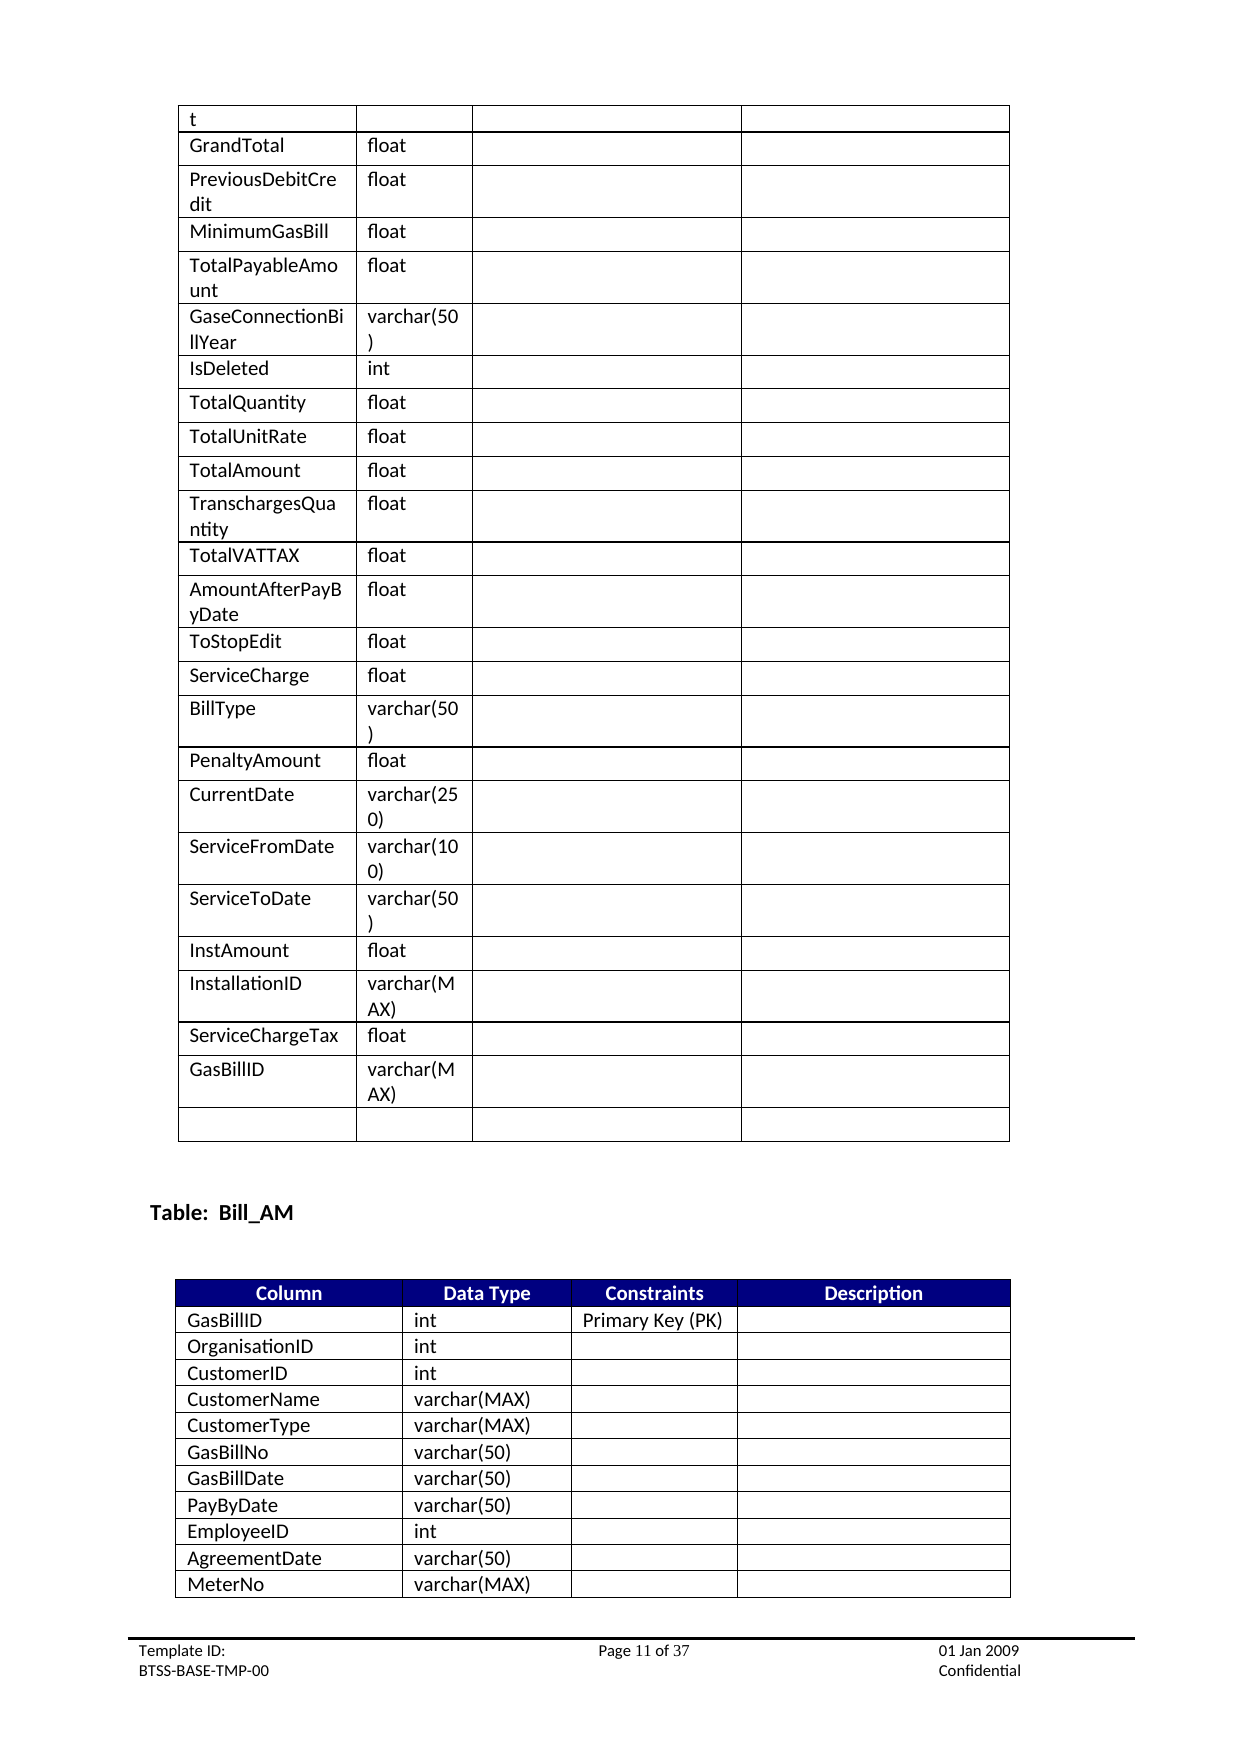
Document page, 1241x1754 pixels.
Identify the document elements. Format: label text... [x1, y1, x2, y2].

table_cell [473, 833, 741, 884]
table_cell [742, 781, 1009, 832]
table_cell MeterNo [176, 1571, 402, 1597]
table_cell [473, 491, 741, 541]
text Table: Bill_AM [150, 1198, 1135, 1226]
table_cell [473, 457, 741, 489]
table_cell BillType [179, 696, 356, 746]
table_cell GasBillID [176, 1307, 402, 1332]
table_cell [473, 628, 741, 661]
table_cell int [357, 356, 472, 388]
table_cell float [357, 423, 472, 456]
table_cell [473, 1023, 741, 1055]
table_cell varchar(MAX) [403, 1386, 571, 1412]
table_cell [742, 937, 1009, 969]
table_cell [742, 1108, 1009, 1141]
table_cell [742, 133, 1009, 165]
table_cell [738, 1466, 1010, 1491]
table_cell [742, 106, 1009, 131]
table_cell TotalQuantity [179, 389, 356, 422]
table_cell CustomerID [176, 1360, 402, 1385]
table_cell [742, 389, 1009, 422]
table_cell [742, 457, 1009, 489]
table_cell [738, 1307, 1010, 1332]
table_cell float [357, 218, 472, 251]
table_cell varchar(MAX) [403, 1413, 571, 1438]
table_cell float [357, 543, 472, 575]
table_cell varchar(50) [357, 696, 472, 746]
table_cell [742, 356, 1009, 388]
table_cell [738, 1571, 1010, 1597]
table_cell float [357, 389, 472, 422]
table_cell [473, 133, 741, 165]
table_cell int [403, 1519, 571, 1544]
table_cell [473, 971, 741, 1021]
table_cell [738, 1333, 1010, 1359]
table_cell TotalVATTAX [179, 543, 356, 575]
table_cell [473, 304, 741, 354]
table_cell [572, 1492, 737, 1517]
table_cell [572, 1413, 737, 1438]
table_cell [179, 1108, 356, 1141]
table_cell [357, 106, 472, 131]
table_cell [742, 833, 1009, 884]
table_cell TotalAmount [179, 457, 356, 489]
table_cell AmountAfterPayByDate [179, 576, 356, 627]
table_cell [742, 628, 1009, 661]
table_cell [742, 304, 1009, 354]
table_cell [473, 218, 741, 251]
table_cell varchar(50) [357, 304, 472, 354]
table_cell TranschargesQuantity [179, 491, 356, 541]
table_cell [473, 696, 741, 746]
table_cell [473, 937, 741, 969]
table_cell [473, 166, 741, 217]
table_cell [742, 662, 1009, 694]
table_cell varchar(50) [357, 885, 472, 936]
table_cell OrganisationID [176, 1333, 402, 1359]
table_cell [572, 1545, 737, 1570]
table_cell ServiceCharge [179, 662, 356, 694]
table_cell varchar(50) [403, 1545, 571, 1570]
table_cell Primary Key (PK) [572, 1307, 737, 1332]
table_cell float [357, 662, 472, 694]
table_cell [742, 252, 1009, 303]
table_cell [473, 885, 741, 936]
table_header Column [176, 1280, 402, 1306]
table_cell float [357, 628, 472, 661]
table_cell varchar(50) [403, 1492, 571, 1517]
table_cell float [357, 1023, 472, 1055]
table_cell int [403, 1307, 571, 1332]
table_cell float [357, 937, 472, 969]
table_cell CurrentDate [179, 781, 356, 832]
table_cell [473, 1056, 741, 1107]
table_cell AgreementDate [176, 1545, 402, 1570]
table_cell [742, 576, 1009, 627]
table_cell [473, 252, 741, 303]
table_cell [742, 491, 1009, 541]
table_cell float [357, 576, 472, 627]
table_cell [572, 1360, 737, 1385]
table_cell [738, 1413, 1010, 1438]
table_cell IsDeleted [179, 356, 356, 388]
table_cell [742, 218, 1009, 251]
table_cell ServiceChargeTax [179, 1023, 356, 1055]
table_cell int [403, 1333, 571, 1359]
table_cell EmployeeID [176, 1519, 402, 1544]
table_cell [473, 389, 741, 422]
table_cell [738, 1492, 1010, 1517]
table_header Data Type [403, 1280, 571, 1306]
table_cell [742, 1023, 1009, 1055]
table_cell TotalPayableAmount [179, 252, 356, 303]
table_cell CustomerName [176, 1386, 402, 1412]
table_cell varchar(MAX) [357, 971, 472, 1021]
table_cell [742, 696, 1009, 746]
table_cell GaseConnectionBillYear [179, 304, 356, 354]
table_cell [738, 1386, 1010, 1412]
table_cell ServiceToDate [179, 885, 356, 936]
table_cell ToStopEdit [179, 628, 356, 661]
table_cell GasBillNo [176, 1439, 402, 1464]
table_cell [742, 423, 1009, 456]
table_cell [738, 1545, 1010, 1570]
table_header Constraints [572, 1280, 737, 1306]
table_cell GasBillDate [176, 1466, 402, 1491]
table_cell CustomerType [176, 1413, 402, 1438]
table_cell InstallationID [179, 971, 356, 1021]
table_cell float [357, 166, 472, 217]
table_cell float [357, 748, 472, 780]
table_cell [572, 1519, 737, 1544]
table_cell [357, 1108, 472, 1141]
table_cell varchar(MAX) [403, 1571, 571, 1597]
table_cell GasBillID [179, 1056, 356, 1107]
table_cell [473, 423, 741, 456]
table_cell float [357, 133, 472, 165]
table_cell [473, 662, 741, 694]
table_cell varchar(50) [403, 1466, 571, 1491]
table_cell PenaltyAmount [179, 748, 356, 780]
table_cell [742, 748, 1009, 780]
table_header Description [738, 1280, 1010, 1306]
table_cell float [357, 252, 472, 303]
table_cell float [357, 457, 472, 489]
table_cell [572, 1466, 737, 1491]
table_cell [742, 885, 1009, 936]
table_cell [473, 356, 741, 388]
table_cell ServiceFromDate [179, 833, 356, 884]
table_cell [742, 1056, 1009, 1107]
table_cell [738, 1519, 1010, 1544]
table_cell PreviousDebitCredit [179, 166, 356, 217]
table_cell [473, 781, 741, 832]
table_cell InstAmount [179, 937, 356, 969]
table_cell varchar(50) [403, 1439, 571, 1464]
table_cell [742, 971, 1009, 1021]
table_cell [473, 543, 741, 575]
table_cell MinimumGasBill [179, 218, 356, 251]
table_cell varchar(100) [357, 833, 472, 884]
table_cell [572, 1439, 737, 1464]
table_cell [473, 106, 741, 131]
table_cell float [357, 491, 472, 541]
table_cell [572, 1571, 737, 1597]
table_cell [742, 166, 1009, 217]
table_cell [473, 748, 741, 780]
table_cell TotalUnitRate [179, 423, 356, 456]
table_cell [742, 543, 1009, 575]
table_cell int [403, 1360, 571, 1385]
table_cell PayByDate [176, 1492, 402, 1517]
table_cell GrandTotal [179, 133, 356, 165]
table_cell varchar(250) [357, 781, 472, 832]
table_cell [572, 1386, 737, 1412]
table_cell [473, 576, 741, 627]
table_cell [572, 1333, 737, 1359]
table_cell [738, 1360, 1010, 1385]
table_cell varchar(MAX) [357, 1056, 472, 1107]
table_cell [473, 1108, 741, 1141]
table_cell [738, 1439, 1010, 1464]
table_cell t [179, 106, 356, 131]
